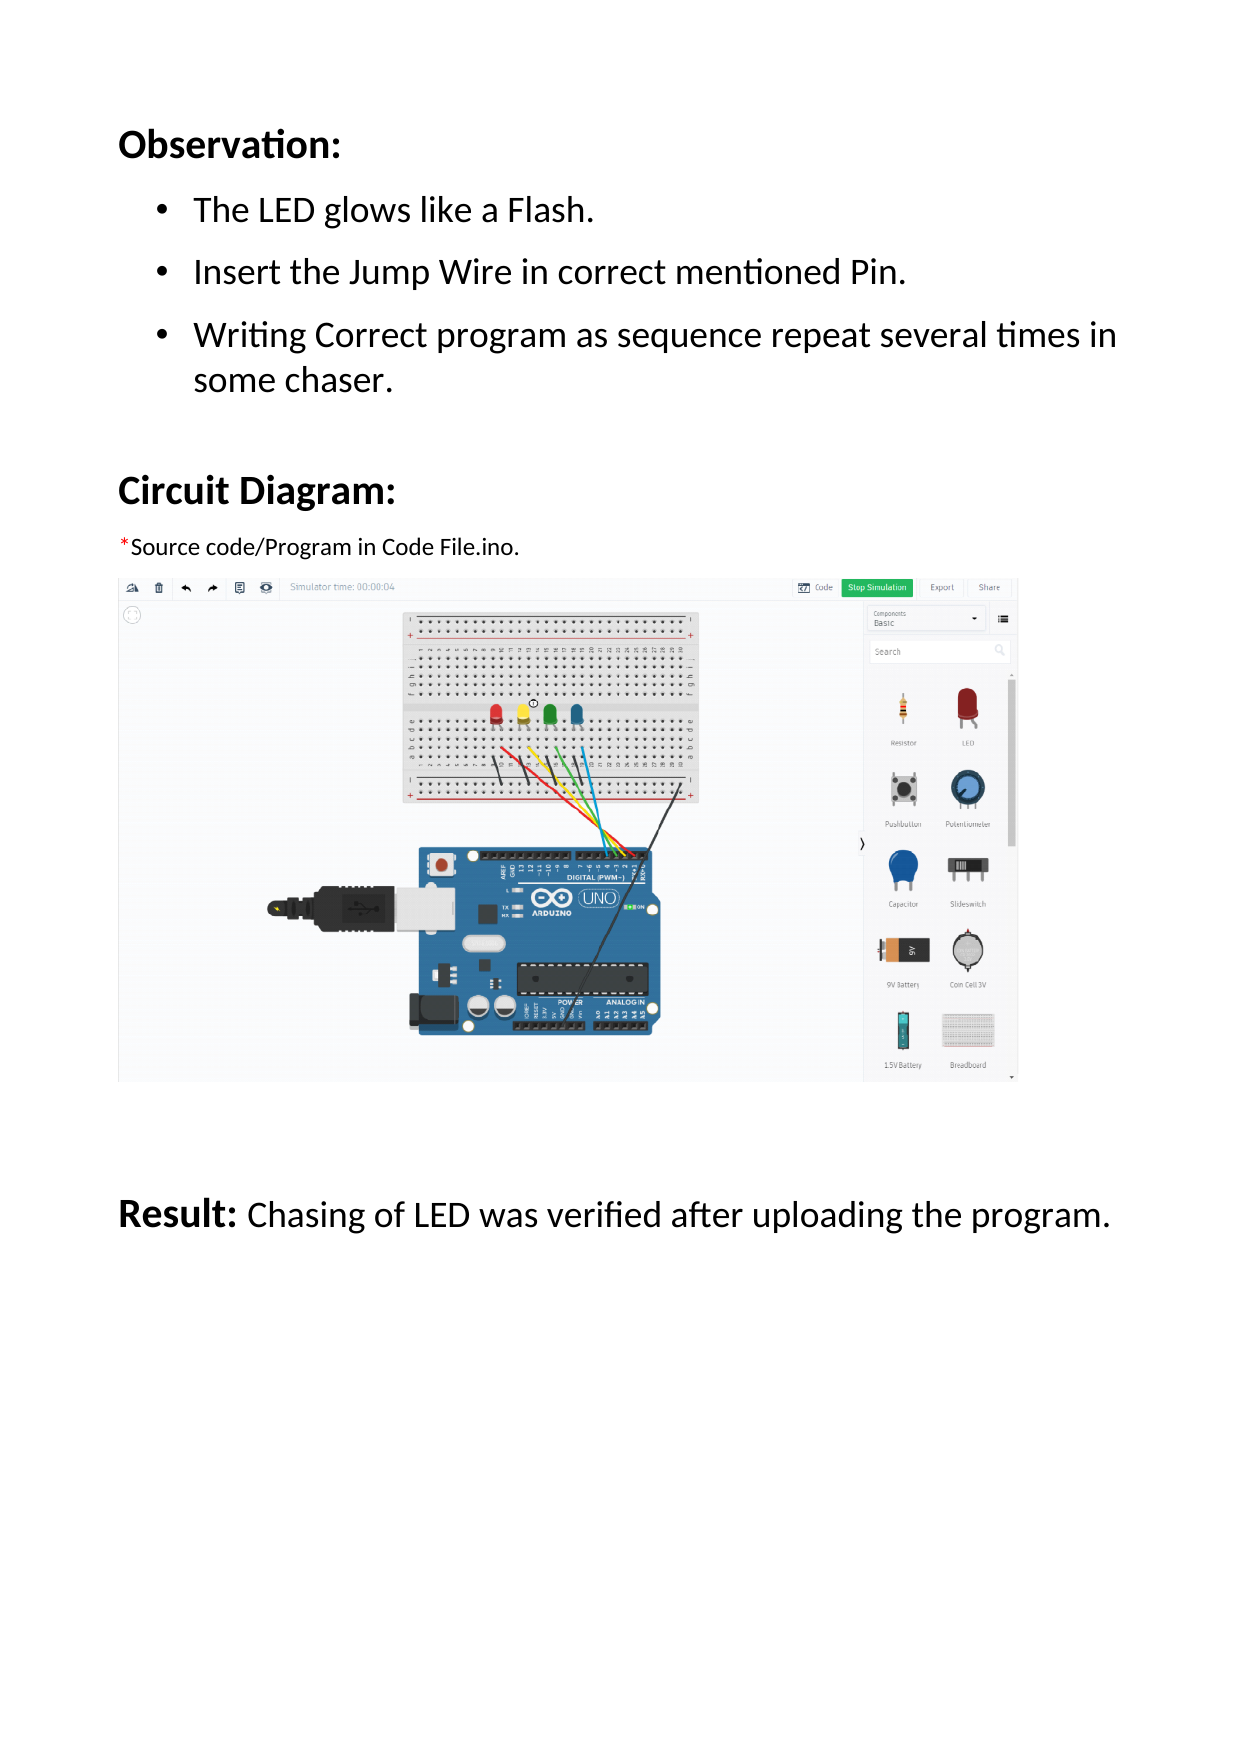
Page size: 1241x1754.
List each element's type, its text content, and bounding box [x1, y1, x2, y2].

list Insert the Jump Wire in correct mentioned Pin. [156, 248, 1122, 294]
text Result: Chasing of LED was verified after uploading the program. [118, 1187, 1122, 1238]
text *Source code/Program in Code File.ino. [118, 531, 1122, 562]
text Circuit Diagram: [118, 464, 1122, 514]
text Observation: [118, 118, 1122, 169]
list The LED glows like a Flash. [156, 186, 1122, 231]
list Writing Correct program as sequence repeat several times in some chaser. [156, 311, 1122, 402]
